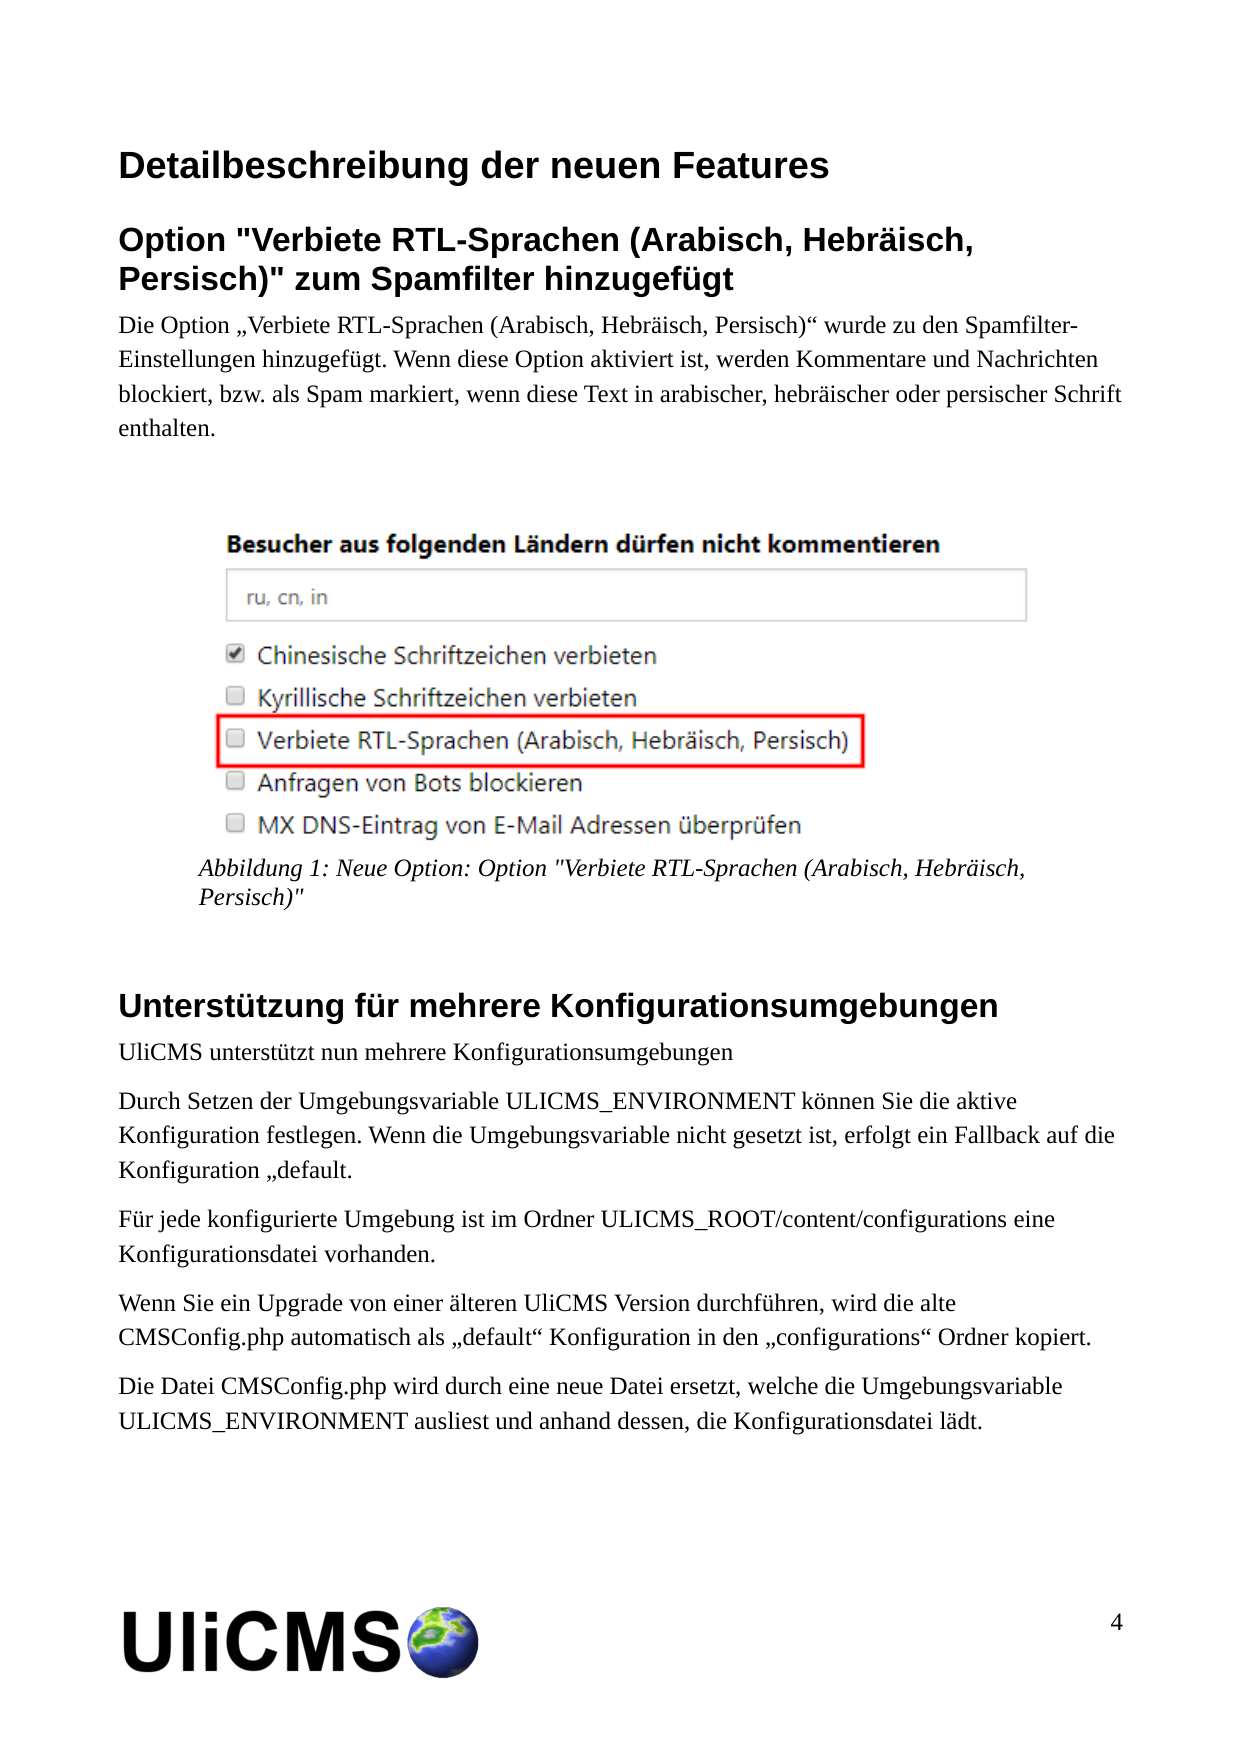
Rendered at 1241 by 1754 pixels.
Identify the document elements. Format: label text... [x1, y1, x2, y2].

text Durch Setzen der Umgebungsvariable ULICMS_ENVIRONMENT können Sie die aktive Konfiguration festlegen. Wenn die Umgebungsvariable nicht gesetzt ist, erfolgt ein Fallback auf die Konfiguration „default. [118, 1086, 1123, 1184]
subtitle Detailbeschreibung der neuen Features [118, 143, 1123, 187]
text Die Datei CMSConfig.php wird durch eine neue Datei ersetzt, welche die Umgebungsvariable ULICMS_ENVIRONMENT ausliest und anhand dessen, die Konfigurationsdatei lädt. [118, 1371, 1123, 1434]
subtitle Unterstützung für mehrere Konfigurationsumgebungen [118, 986, 1123, 1024]
subtitle Option "Verbiete RTL-Sprachen (Arabisch, Hebräisch, Persisch)" zum Spamfilter hinzugefügt [118, 220, 1123, 297]
text UliCMS unterstützt nun mehrere Konfigurationsumgebungen [118, 1037, 1123, 1066]
text Für jede konfigurierte Umgebung ist im Ordner ULICMS_ROOT/content/configurations eine Konfigurationsdatei vorhanden. [118, 1204, 1123, 1267]
text Die Option „Verbiete RTL-Sprachen (Arabisch, Hebräisch, Persisch)“ wurde zu den Spamfilter-Einstellungen hinzugefügt. Wenn diese Option aktiviert ist, werden Kommentare und Nachrichten blockiert, bzw. als Spam markiert, wenn diese Text in arabischer, hebräischer oder persischer Schrift enthalten. [118, 310, 1123, 442]
picture [198, 523, 1043, 848]
text Wenn Sie ein Upgrade von einer älteren UliCMS Version durchführen, wird die alte CMSConfig.php automatisch als „default“ Konfiguration in den „configurations“ Ordner kopiert. [118, 1288, 1123, 1351]
text Abbildung 1: Neue Option: Option "Verbiete RTL-Sprachen (Arabisch, Hebräisch, Persisch)" [198, 848, 1042, 910]
picture [118, 1607, 479, 1681]
